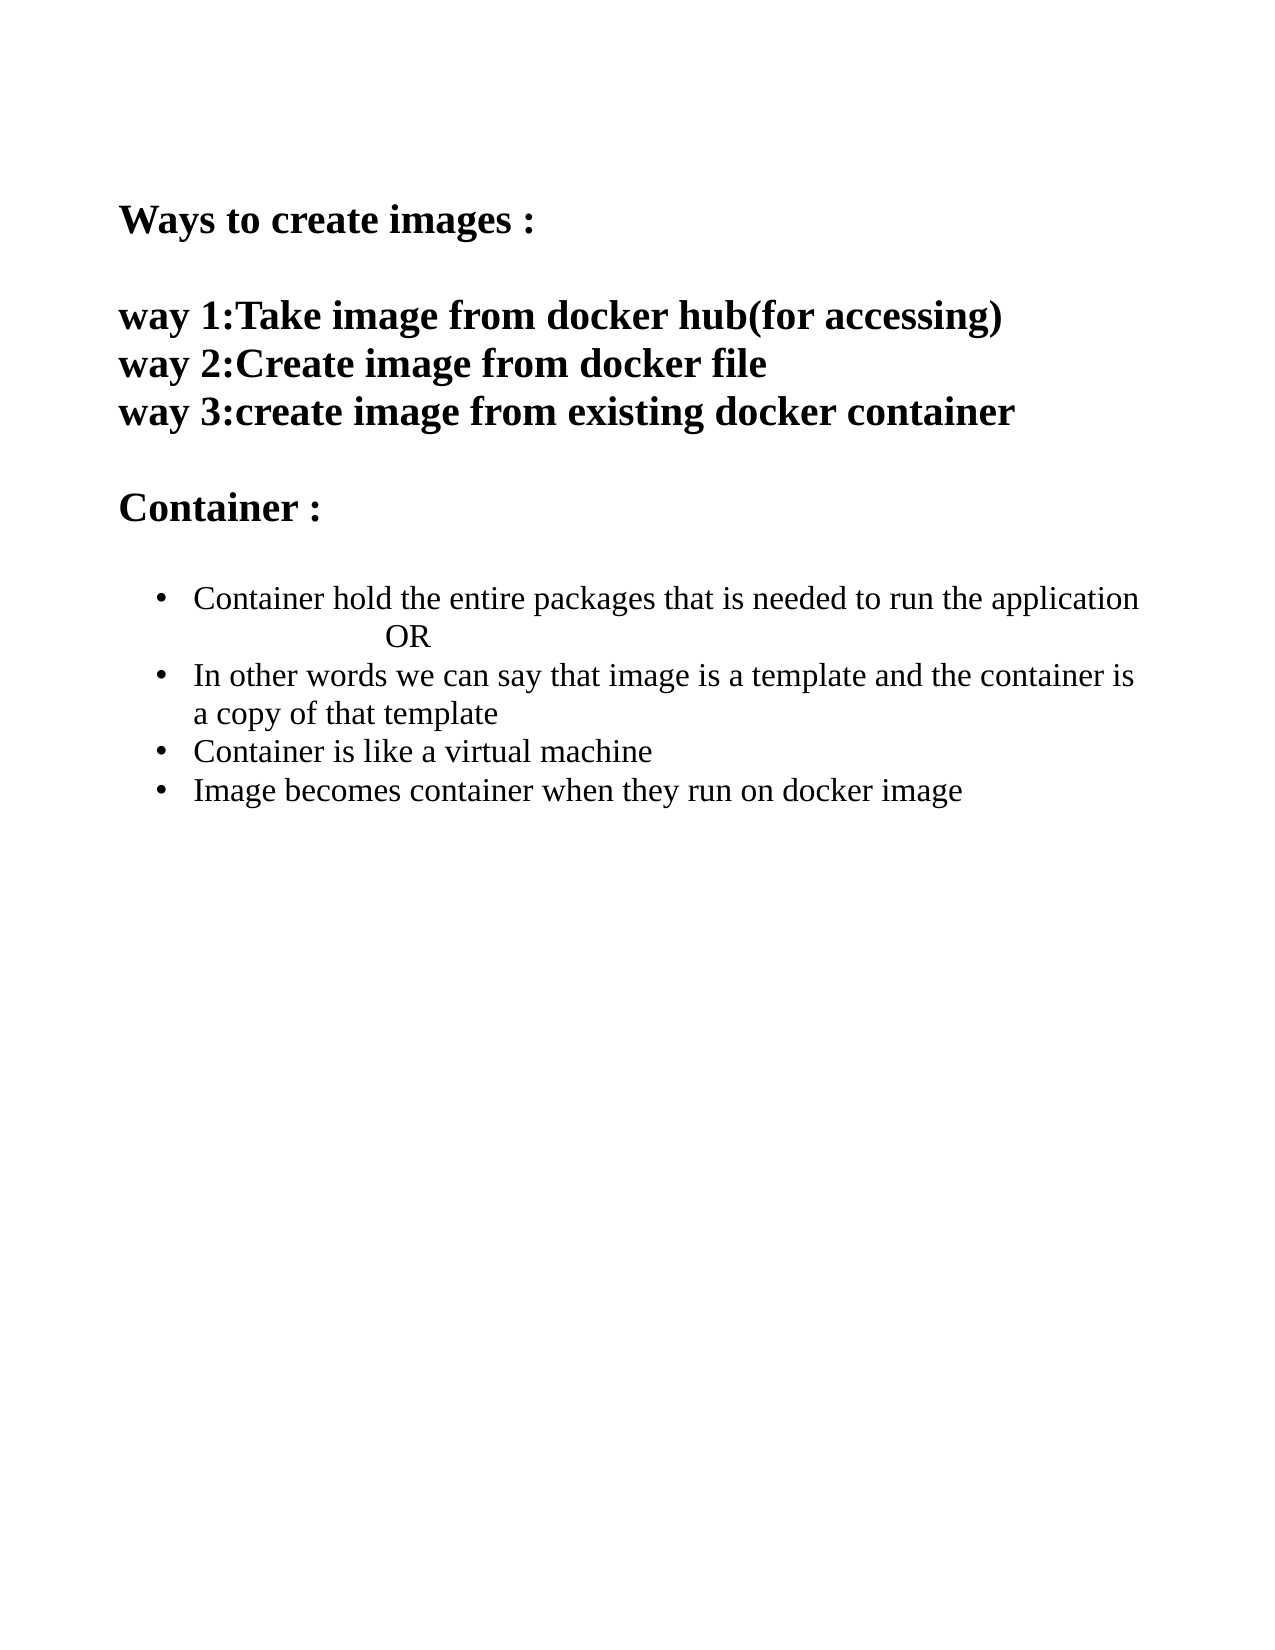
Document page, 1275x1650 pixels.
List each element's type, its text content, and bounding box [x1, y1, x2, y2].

text Container : [118, 482, 1157, 530]
text way 1:Take image from docker hub(for accessing) [118, 291, 1157, 338]
list Container is like a virtual machine [156, 731, 1157, 770]
list OR [156, 616, 1157, 655]
list Image becomes container when they run on docker image [156, 770, 1157, 808]
text way 3:create image from existing docker container [118, 386, 1157, 434]
text Ways to create images : [118, 195, 1157, 243]
list In other words we can say that image is a template and the container is a copy of that template [156, 655, 1157, 731]
text way 2:Create image from docker file [118, 338, 1157, 386]
list Container hold the entire packages that is needed to run the application [156, 578, 1157, 616]
